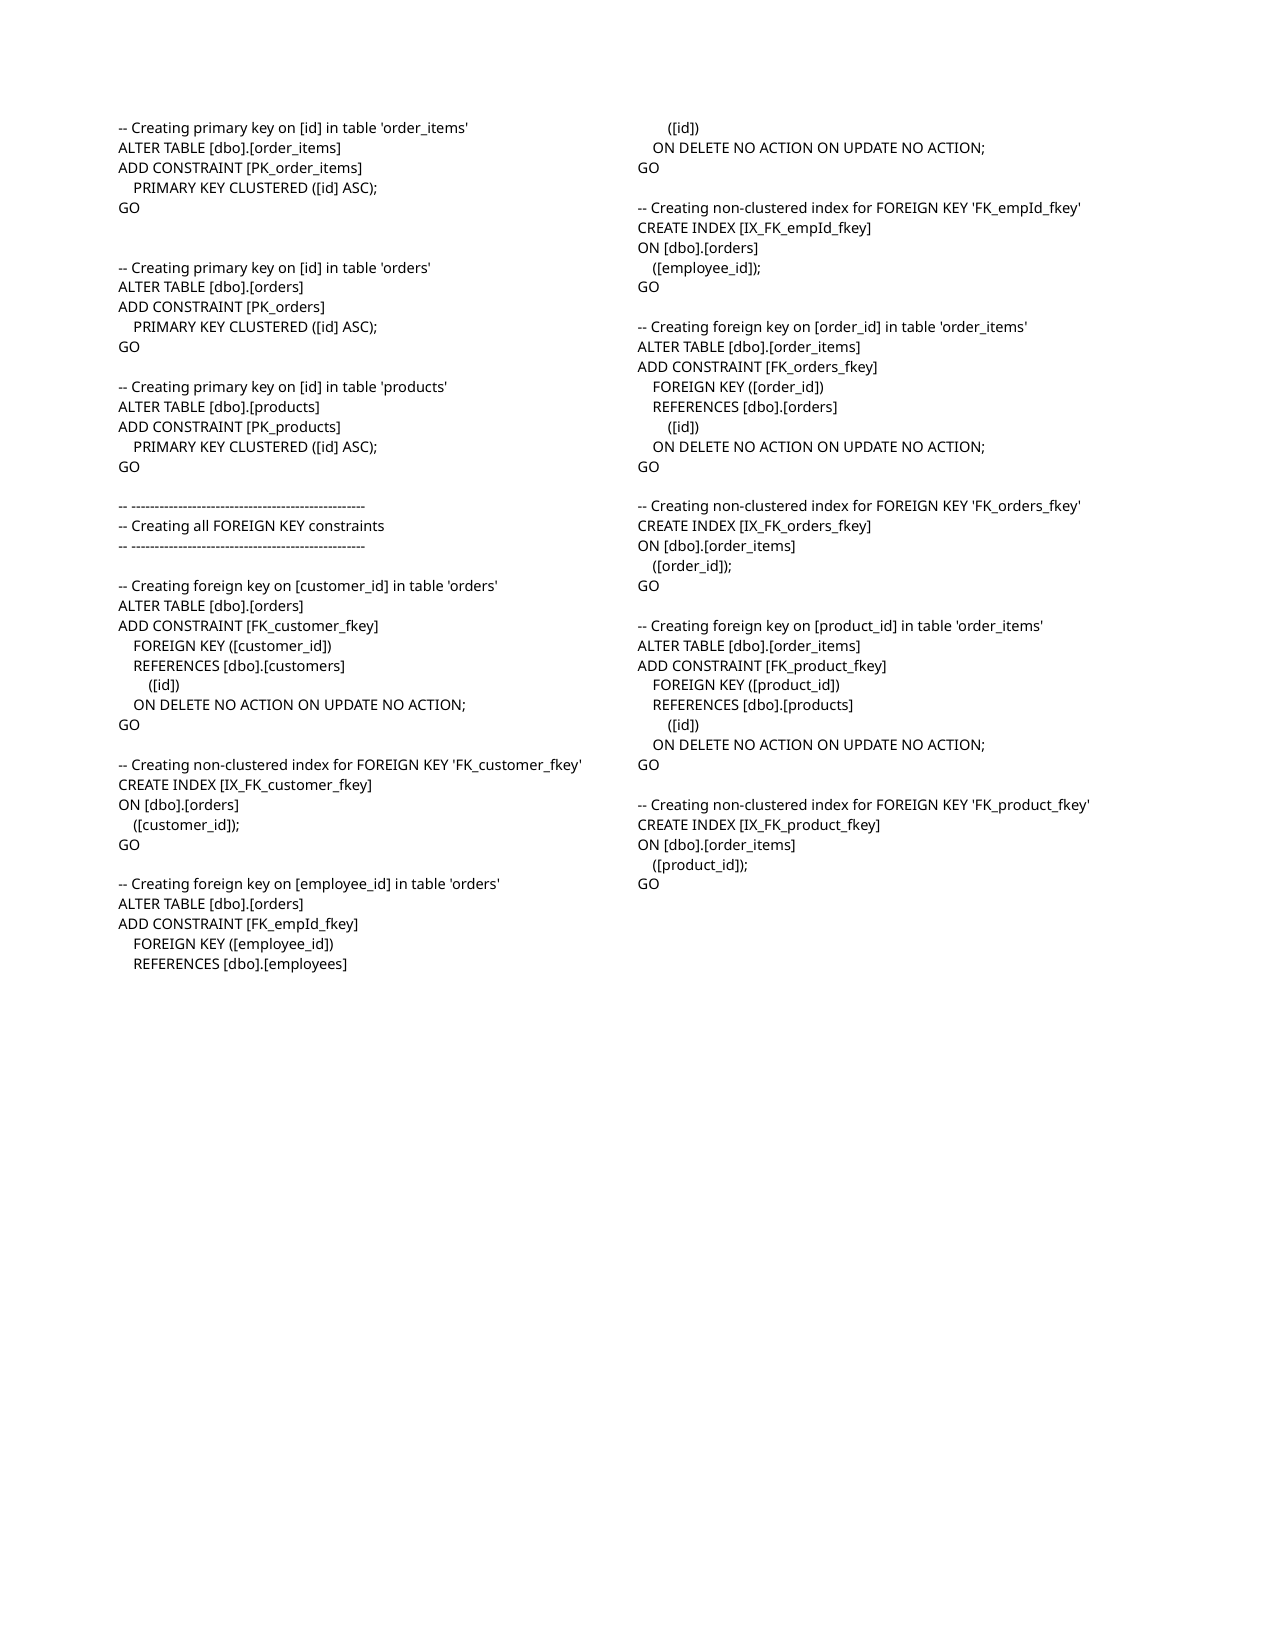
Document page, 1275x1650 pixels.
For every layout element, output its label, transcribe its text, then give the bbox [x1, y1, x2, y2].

text GO [637, 456, 1157, 476]
text ADD CONSTRAINT [PK_orders] [118, 297, 637, 317]
text GO [118, 337, 637, 357]
text REFERENCES [dbo].[customers] [118, 655, 637, 675]
text GO [118, 834, 637, 854]
text ([id]) [118, 675, 637, 695]
text CREATE INDEX [IX_FK_empId_fkey] [637, 218, 1157, 237]
text FOREIGN KEY ([order_id]) [637, 377, 1157, 397]
text -- Creating primary key on [id] in table 'order_items' [118, 118, 637, 138]
text REFERENCES [dbo].[employees] [118, 954, 637, 974]
text CREATE INDEX [IX_FK_orders_fkey] [637, 516, 1157, 536]
text -- Creating non-clustered index for FOREIGN KEY 'FK_product_fkey' [637, 794, 1157, 814]
text ([product_id]); [637, 854, 1157, 874]
text ON [dbo].[order_items] [637, 834, 1157, 854]
text ON DELETE NO ACTION ON UPDATE NO ACTION; [637, 436, 1157, 456]
text GO [118, 715, 637, 735]
text FOREIGN KEY ([product_id]) [637, 675, 1157, 695]
text ALTER TABLE [dbo].[orders] [118, 277, 637, 297]
text -- Creating primary key on [id] in table 'products' [118, 377, 637, 397]
text ALTER TABLE [dbo].[order_items] [637, 337, 1157, 357]
text GO [637, 158, 1157, 178]
text ([id]) [637, 118, 1157, 138]
text -- Creating foreign key on [product_id] in table 'order_items' [637, 616, 1157, 635]
text PRIMARY KEY CLUSTERED ([id] ASC); [118, 178, 637, 198]
text GO [118, 456, 637, 476]
text -- Creating non-clustered index for FOREIGN KEY 'FK_empId_fkey' [637, 198, 1157, 218]
text ADD CONSTRAINT [PK_order_items] [118, 158, 637, 178]
text GO [637, 874, 1157, 894]
text ([id]) [637, 417, 1157, 436]
text ALTER TABLE [dbo].[products] [118, 397, 637, 417]
text GO [118, 198, 637, 218]
text ([id]) [637, 715, 1157, 735]
text ADD CONSTRAINT [FK_product_fkey] [637, 655, 1157, 675]
text GO [637, 277, 1157, 297]
text ([customer_id]); [118, 814, 637, 834]
text CREATE INDEX [IX_FK_product_fkey] [637, 814, 1157, 834]
text -- Creating non-clustered index for FOREIGN KEY 'FK_customer_fkey' [118, 755, 637, 775]
text ON [dbo].[order_items] [637, 536, 1157, 556]
text FOREIGN KEY ([employee_id]) [118, 934, 637, 954]
text -- Creating foreign key on [order_id] in table 'order_items' [637, 317, 1157, 337]
text ADD CONSTRAINT [FK_empId_fkey] [118, 914, 637, 934]
text FOREIGN KEY ([customer_id]) [118, 635, 637, 655]
text REFERENCES [dbo].[orders] [637, 397, 1157, 417]
text ADD CONSTRAINT [PK_products] [118, 417, 637, 436]
text -- Creating all FOREIGN KEY constraints [118, 516, 637, 536]
text -- -------------------------------------------------- [118, 496, 637, 516]
text -- Creating primary key on [id] in table 'orders' [118, 257, 637, 277]
text REFERENCES [dbo].[products] [637, 695, 1157, 715]
text ADD CONSTRAINT [FK_customer_fkey] [118, 616, 637, 635]
text CREATE INDEX [IX_FK_customer_fkey] [118, 775, 637, 794]
text GO [637, 755, 1157, 775]
text ([employee_id]); [637, 257, 1157, 277]
text -- Creating foreign key on [customer_id] in table 'orders' [118, 576, 637, 596]
text GO [637, 576, 1157, 596]
text -- Creating foreign key on [employee_id] in table 'orders' [118, 874, 637, 894]
text ON DELETE NO ACTION ON UPDATE NO ACTION; [637, 735, 1157, 755]
text ([order_id]); [637, 556, 1157, 576]
text PRIMARY KEY CLUSTERED ([id] ASC); [118, 436, 637, 456]
text ON [dbo].[orders] [637, 237, 1157, 257]
text -- -------------------------------------------------- [118, 536, 637, 556]
text ALTER TABLE [dbo].[orders] [118, 894, 637, 914]
text -- Creating non-clustered index for FOREIGN KEY 'FK_orders_fkey' [637, 496, 1157, 516]
text ON DELETE NO ACTION ON UPDATE NO ACTION; [637, 138, 1157, 158]
text ON DELETE NO ACTION ON UPDATE NO ACTION; [118, 695, 637, 715]
text ALTER TABLE [dbo].[order_items] [637, 635, 1157, 655]
text ADD CONSTRAINT [FK_orders_fkey] [637, 357, 1157, 377]
text PRIMARY KEY CLUSTERED ([id] ASC); [118, 317, 637, 337]
text ALTER TABLE [dbo].[orders] [118, 596, 637, 616]
text ALTER TABLE [dbo].[order_items] [118, 138, 637, 158]
text ON [dbo].[orders] [118, 794, 637, 814]
